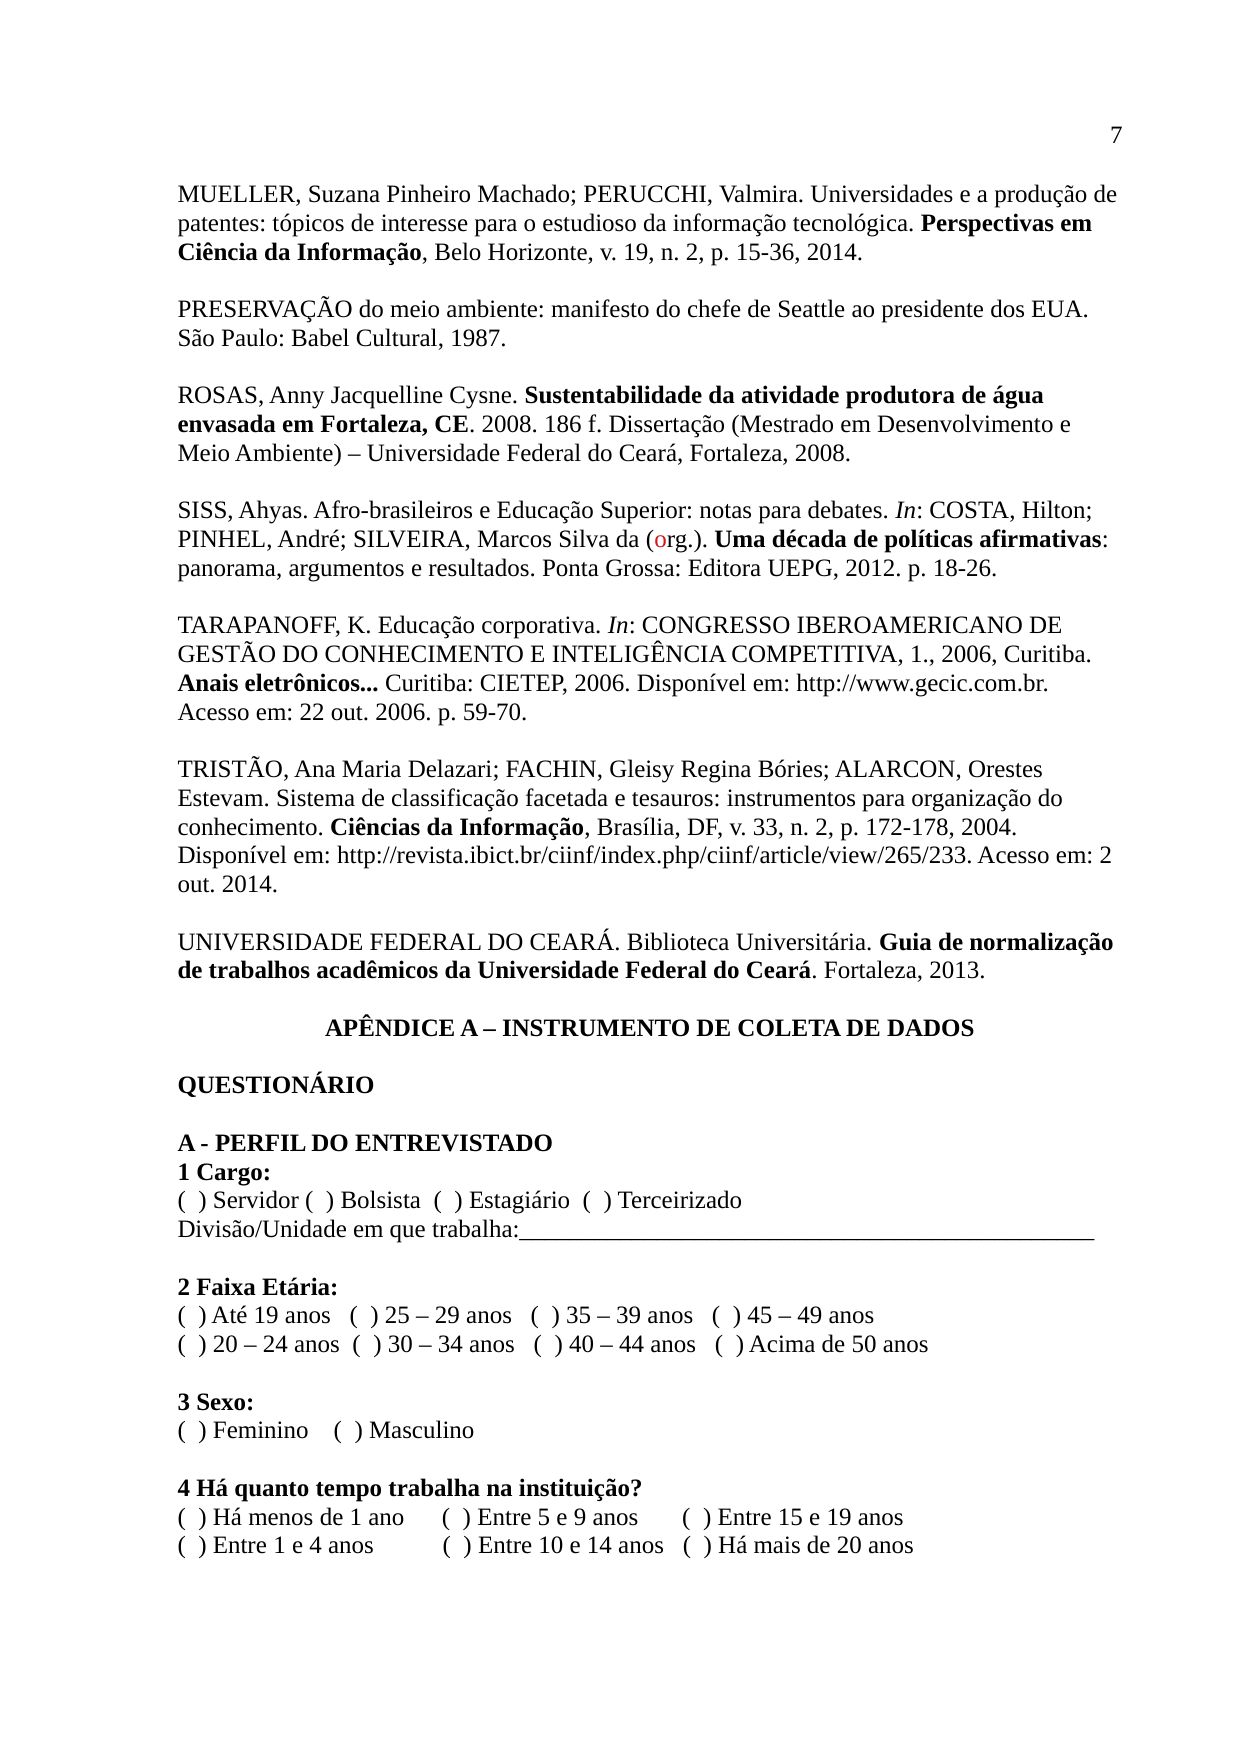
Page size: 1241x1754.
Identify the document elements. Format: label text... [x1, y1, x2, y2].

text ( ) Até 19 anos ( ) 25 – 29 anos ( ) 35 – 39 anos ( ) 45 – 49 anos [177, 1301, 1122, 1329]
text 4 Há quanto tempo trabalha na instituição? [177, 1473, 1122, 1502]
text PRESERVAÇÃO do meio ambiente: manifesto do chefe de Seattle ao presidente dos EUA. São Paulo: Babel Cultural, 1987. [177, 294, 1122, 352]
text 1 Cargo: [177, 1157, 1122, 1186]
text ( ) Entre 1 e 4 anos ( ) Entre 10 e 14 anos ( ) Há mais de 20 anos [177, 1531, 1122, 1559]
text SISS, Ahyas. Afro-brasileiros e Educação Superior: notas para debates. In: COSTA, Hilton; PINHEL, André; SILVEIRA, Marcos Silva da (org.). Uma década de políticas afirmativas: panorama, argumentos e resultados. Ponta Grossa: Editora UEPG, 2012. p. 18-26. [177, 496, 1122, 582]
text A - PERFIL DO ENTREVISTADO [177, 1128, 1122, 1157]
text UNIVERSIDADE FEDERAL DO CEARÁ. Biblioteca Universitária. Guia de normalização de trabalhos acadêmicos da Universidade Federal do Ceará. Fortaleza, 2013. [177, 927, 1122, 984]
text ( ) Há menos de 1 ano ( ) Entre 5 e 9 anos ( ) Entre 15 e 19 anos [177, 1502, 1122, 1531]
text Divisão/Unidade em que trabalha:______________________________________________ [177, 1214, 1122, 1243]
text MUELLER, Suzana Pinheiro Machado; PERUCCHI, Valmira. Universidades e a produção de patentes: tópicos de interesse para o estudioso da informação tecnológica. Perspectivas em Ciência da Informação, Belo Horizonte, v. 19, n. 2, p. 15-36, 2014. [177, 179, 1122, 266]
text ( ) Servidor ( ) Bolsista ( ) Estagiário ( ) Terceirizado [177, 1186, 1122, 1214]
text ( ) 20 – 24 anos ( ) 30 – 34 anos ( ) 40 – 44 anos ( ) Acima de 50 anos [177, 1329, 1122, 1358]
text TRISTÃO, Ana Maria Delazari; FACHIN, Gleisy Regina Bóries; ALARCON, Orestes Estevam. Sistema de classificação facetada e tesauros: instrumentos para organização do conhecimento. Ciências da Informação, Brasília, DF, v. 33, n. 2, p. 172-178, 2004. Disponível em: http://revista.ibict.br/ciinf/index.php/ciinf/article/view/265/233. Acesso em: 2 out. 2014. [177, 754, 1122, 898]
text TARAPANOFF, K. Educação corporativa. In: CONGRESSO IBEROAMERICANO DE GESTÃO DO CONHECIMENTO E INTELIGÊNCIA COMPETITIVA, 1., 2006, Curitiba. Anais eletrônicos... Curitiba: CIETEP, 2006. Disponível em: http://www.gecic.com.br. Acesso em: 22 out. 2006. p. 59-70. [177, 611, 1122, 726]
text QUESTIONÁRIO [177, 1071, 1122, 1099]
text APÊNDICE A – INSTRUMENTO DE COLETA DE DADOS [177, 1013, 1122, 1042]
text ( ) Feminino ( ) Masculino [177, 1416, 1122, 1444]
text 2 Faixa Etária: [177, 1272, 1122, 1301]
text ROSAS, Anny Jacquelline Cysne. Sustentabilidade da atividade produtora de água envasada em Fortaleza, CE. 2008. 186 f. Dissertação (Mestrado em Desenvolvimento e Meio Ambiente) – Universidade Federal do Ceará, Fortaleza, 2008. [177, 381, 1122, 467]
text 3 Sexo: [177, 1387, 1122, 1416]
